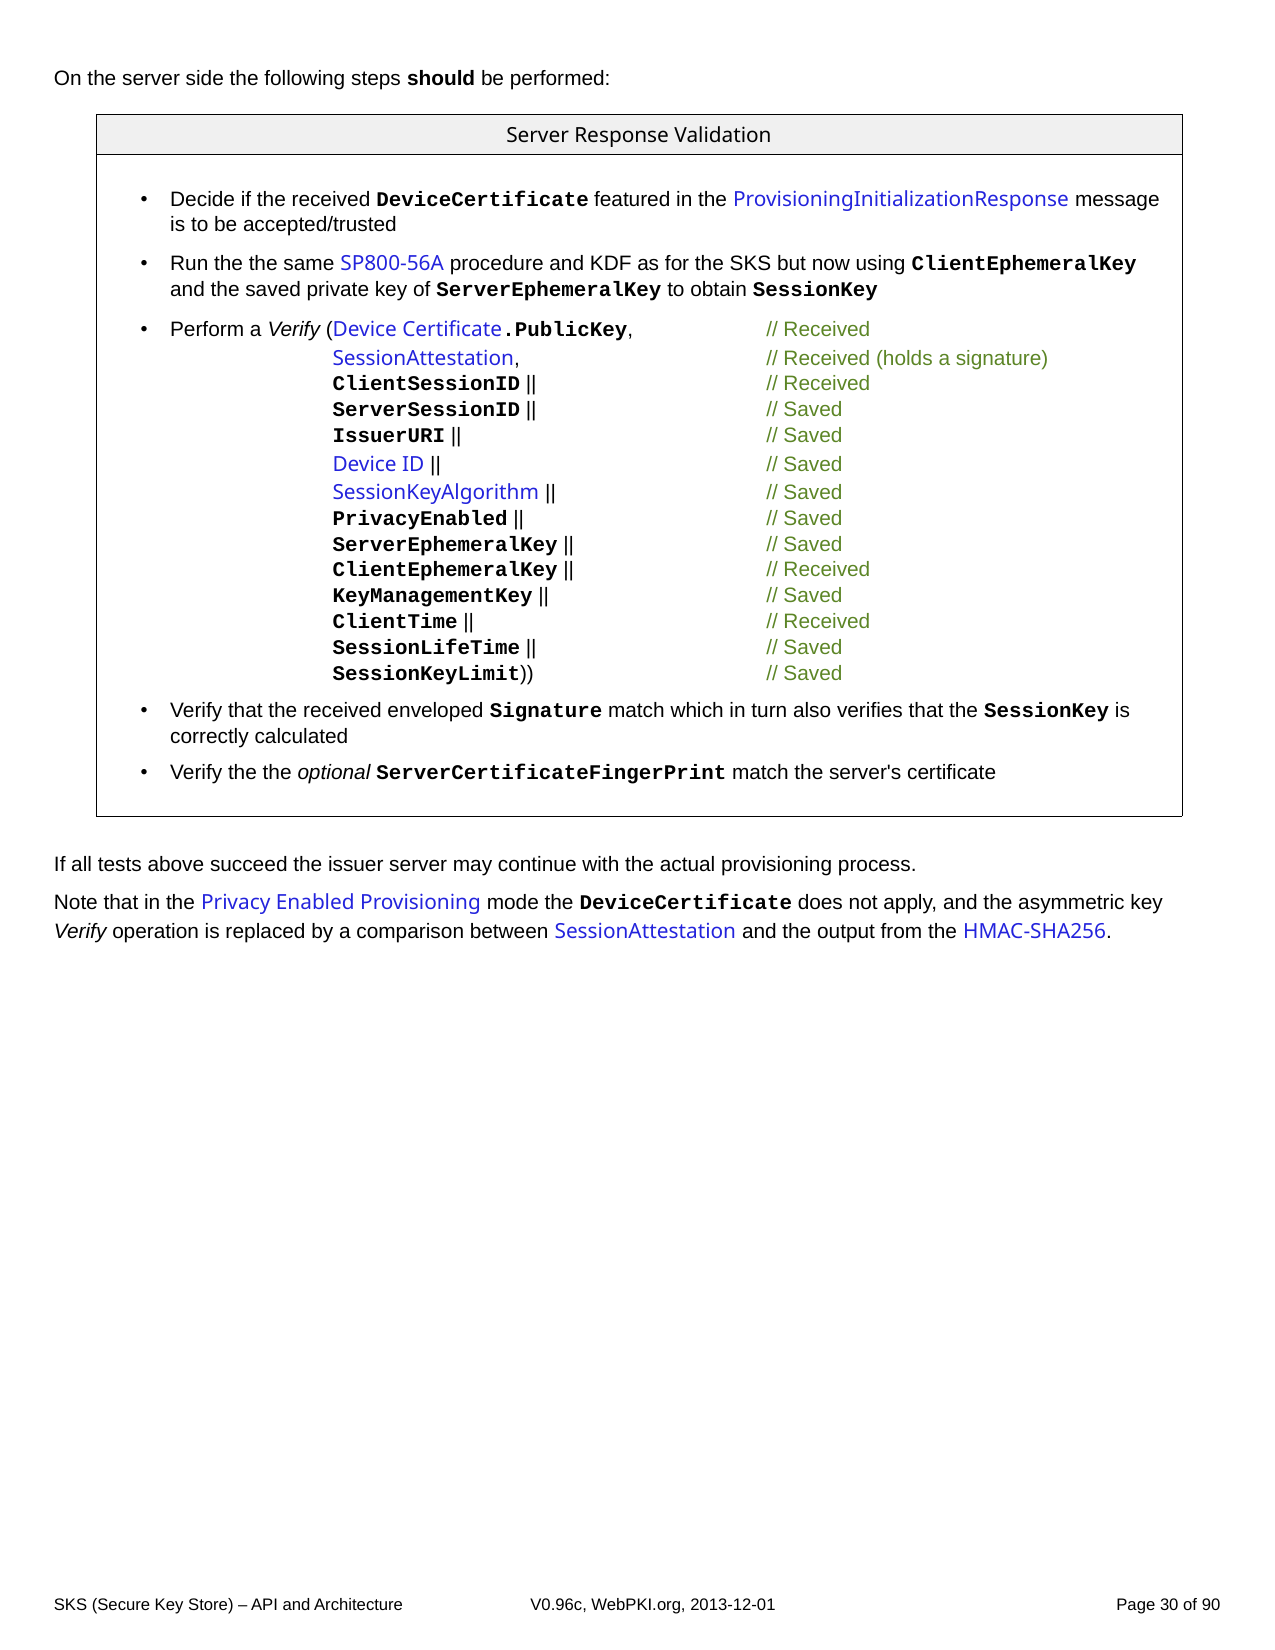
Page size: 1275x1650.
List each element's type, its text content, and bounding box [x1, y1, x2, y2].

table_header Server Response Validation [97, 115, 1182, 154]
table_cell Decide if the received DeviceCertificate featured in the ProvisioningInitializationResponse message is to be accepted/trusted Run the the same SP800-56A procedure and KDF as for the SKS but now using ClientEphemeralKey and the saved private key of ServerEphemeralKey to obtain SessionKey Perform a Verify (Device Certificate.PublicKey, // Received SessionAttestation, // Received (holds a signature) ClientSessionID || // Received ServerSessionID || // Saved IssuerURI || // Saved Device ID || // Saved SessionKeyAlgorithm || // Saved PrivacyEnabled || // Saved ServerEphemeralKey || // Saved ClientEphemeralKey || // Received KeyManagementKey || // Saved ClientTime || // Received SessionLifeTime || // Saved SessionKeyLimit)) // Saved Verify that the received enveloped Signature match which in turn also verifies that the SessionKey is correctly calculated Verify the the optional ServerCertificateFingerPrint match the server's certificate [97, 155, 1182, 816]
text If all tests above succeed the issuer server may continue with the actual provisioning process. [54, 852, 1221, 876]
text On the server side the following steps should be performed: [54, 66, 1221, 90]
text Note that in the Privacy Enabled Provisioning mode the DeviceCertificate does not apply, and the asymmetric key Verify operation is replaced by a comparison between SessionAttestation and the output from the HMAC-SHA256. [54, 887, 1221, 944]
